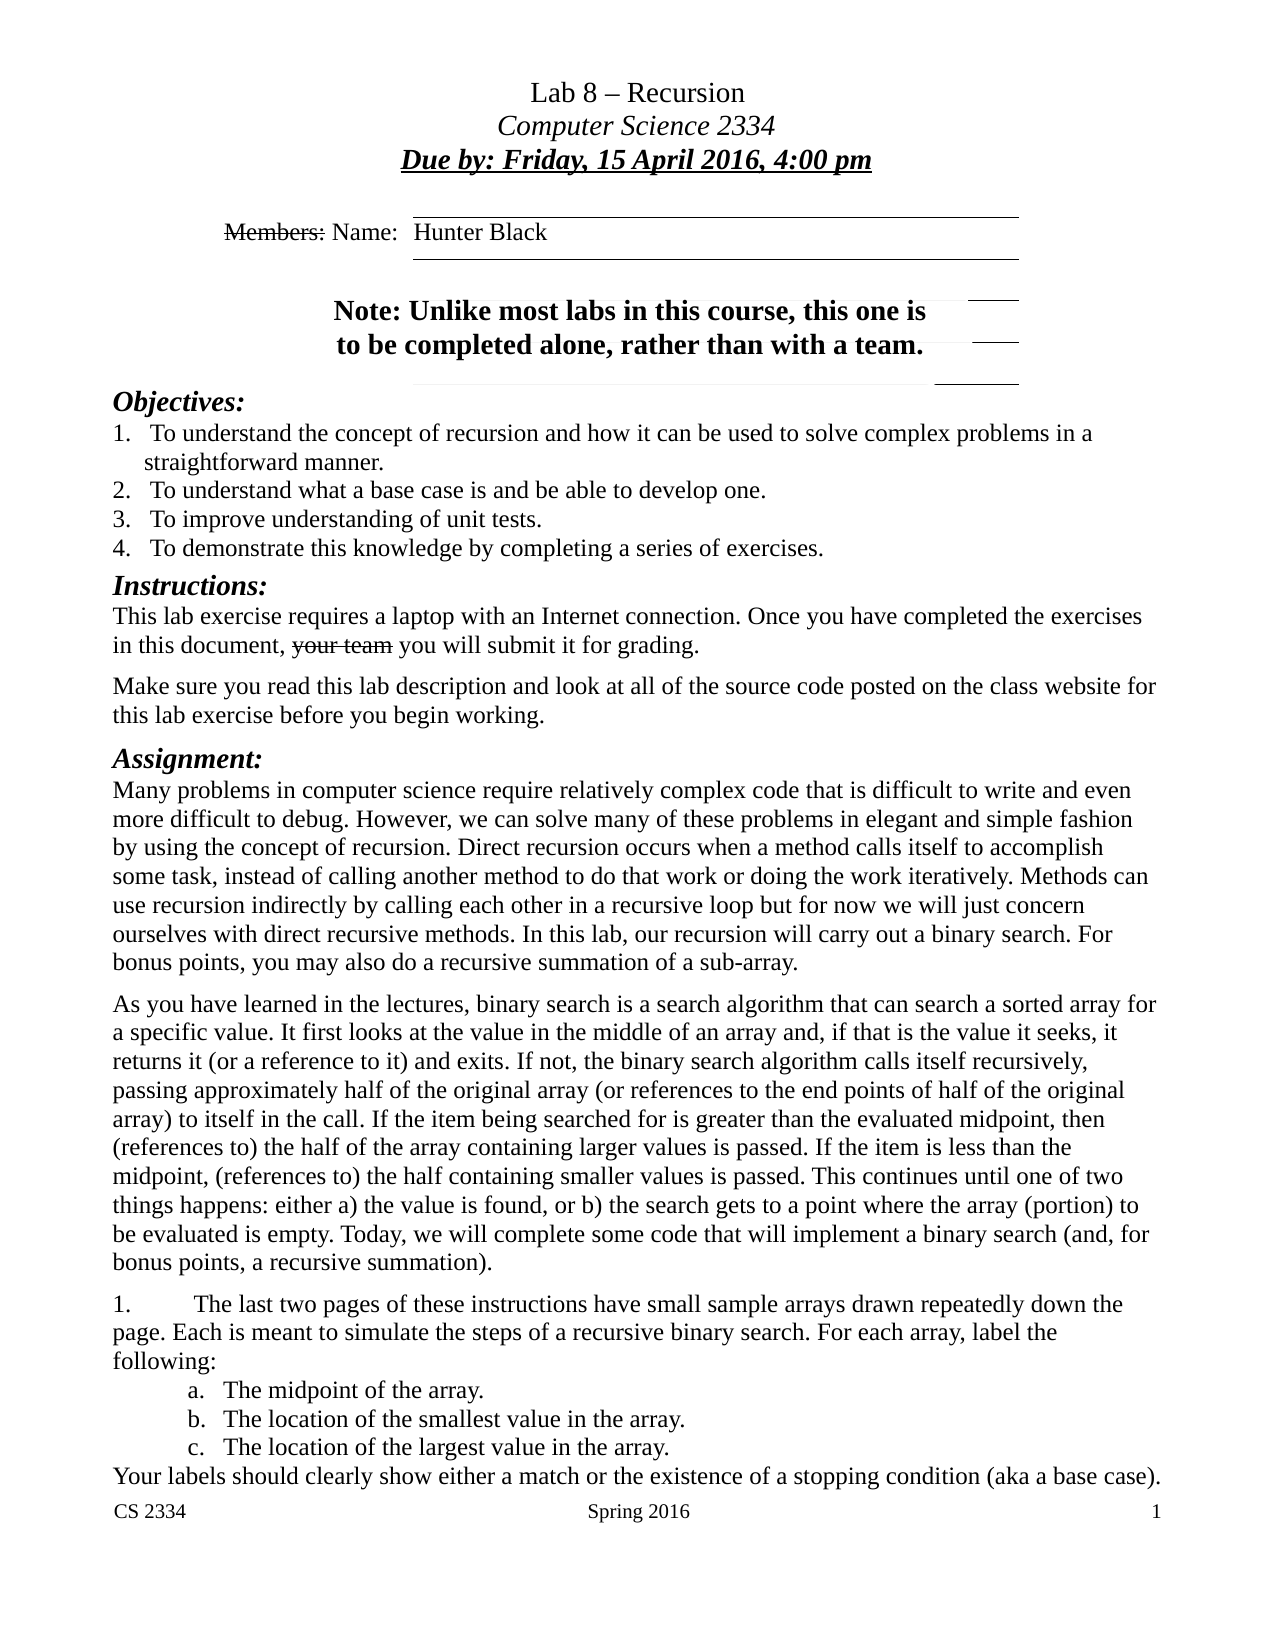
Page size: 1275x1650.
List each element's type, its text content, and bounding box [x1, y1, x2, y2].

table_cell [224, 259, 413, 300]
list To improve understanding of unit tests. [112, 504, 1162, 533]
text Your labels should clearly show either a match or the existence of a stopping condition (aka a base case). [112, 1461, 1162, 1490]
subtitle Assignment: [112, 741, 1162, 775]
table_cell Hunter Black [413, 218, 1019, 259]
list The midpoint of the array. [187, 1375, 1162, 1404]
table_header [545, 176, 701, 217]
list To understand the concept of recursion and how it can be used to solve complex problems in a straightforward manner. [112, 418, 1162, 476]
title Due by: Friday, 15 April 2016, 4:00 pm [112, 142, 1162, 176]
text Many problems in computer science require relatively complex code that is difficult to write and even more difficult to debug. However, we can solve many of these problems in elegant and simple fashion by using the concept of recursion. Direct recursion occurs when a method calls itself to accomplish some task, instead of calling another method to do that work or doing the work iteratively. Methods can use recursion indirectly by calling each other in a recursive loop but for now we will just concern ourselves with direct recursive methods. In this lab, our recursion will carry out a binary search. For bonus points, you may also do a recursive summation of a sub-array. [112, 775, 1162, 976]
table_header [701, 176, 838, 217]
table_cell [224, 300, 320, 342]
text Computer Science 2334 [112, 108, 1162, 142]
table_cell [224, 342, 350, 384]
table_header [224, 176, 413, 217]
subtitle Instructions: [112, 568, 1162, 601]
list The last two pages of these instructions have small sample arrays drawn repeatedly down the page. Each is meant to simulate the steps of a recursive binary search. For each array, label the following: [112, 1289, 1162, 1375]
table_cell Members: Name: [224, 217, 413, 259]
table_header [413, 176, 545, 217]
text Lab 8 – Recursion [112, 75, 1162, 108]
subtitle Objectives: [112, 384, 1162, 418]
table_cell [939, 343, 1019, 384]
list The location of the largest value in the array. [187, 1432, 1162, 1461]
table_cell [413, 260, 1019, 300]
list The location of the smallest value in the array. [187, 1404, 1162, 1432]
table_header [839, 176, 1019, 217]
list To demonstrate this knowledge by completing a series of exercises. [112, 533, 1162, 562]
table_cell [969, 301, 1019, 342]
text Make sure you read this lab description and look at all of the source code posted on the class website for this lab exercise before you begin working. [112, 671, 1162, 729]
text This lab exercise requires a laptop with an Internet connection. Once you have completed the exercises in this document, your team you will submit it for grading. [112, 601, 1162, 659]
text As you have learned in the lectures, binary search is a search algorithm that can search a sorted array for a specific value. It first looks at the value in the middle of an array and, if that is the value it seeks, it returns it (or a reference to it) and exits. If not, the binary search algorithm calls itself recursively, passing approximately half of the original array (or references to the end points of half of the original array) to itself in the call. If the item being searched for is greater than the evaluated midpoint, then (references to) the half of the array containing larger values is passed. If the item is less than the midpoint, (references to) the half containing smaller values is passed. This continues until one of two things happens: either a) the value is found, or b) the search gets to a point where the array (portion) to be evaluated is empty. Today, we will complete some code that will implement a binary search (and, for bonus points, a recursive summation). [112, 989, 1162, 1276]
list To understand what a base case is and be able to develop one. [112, 476, 1162, 504]
